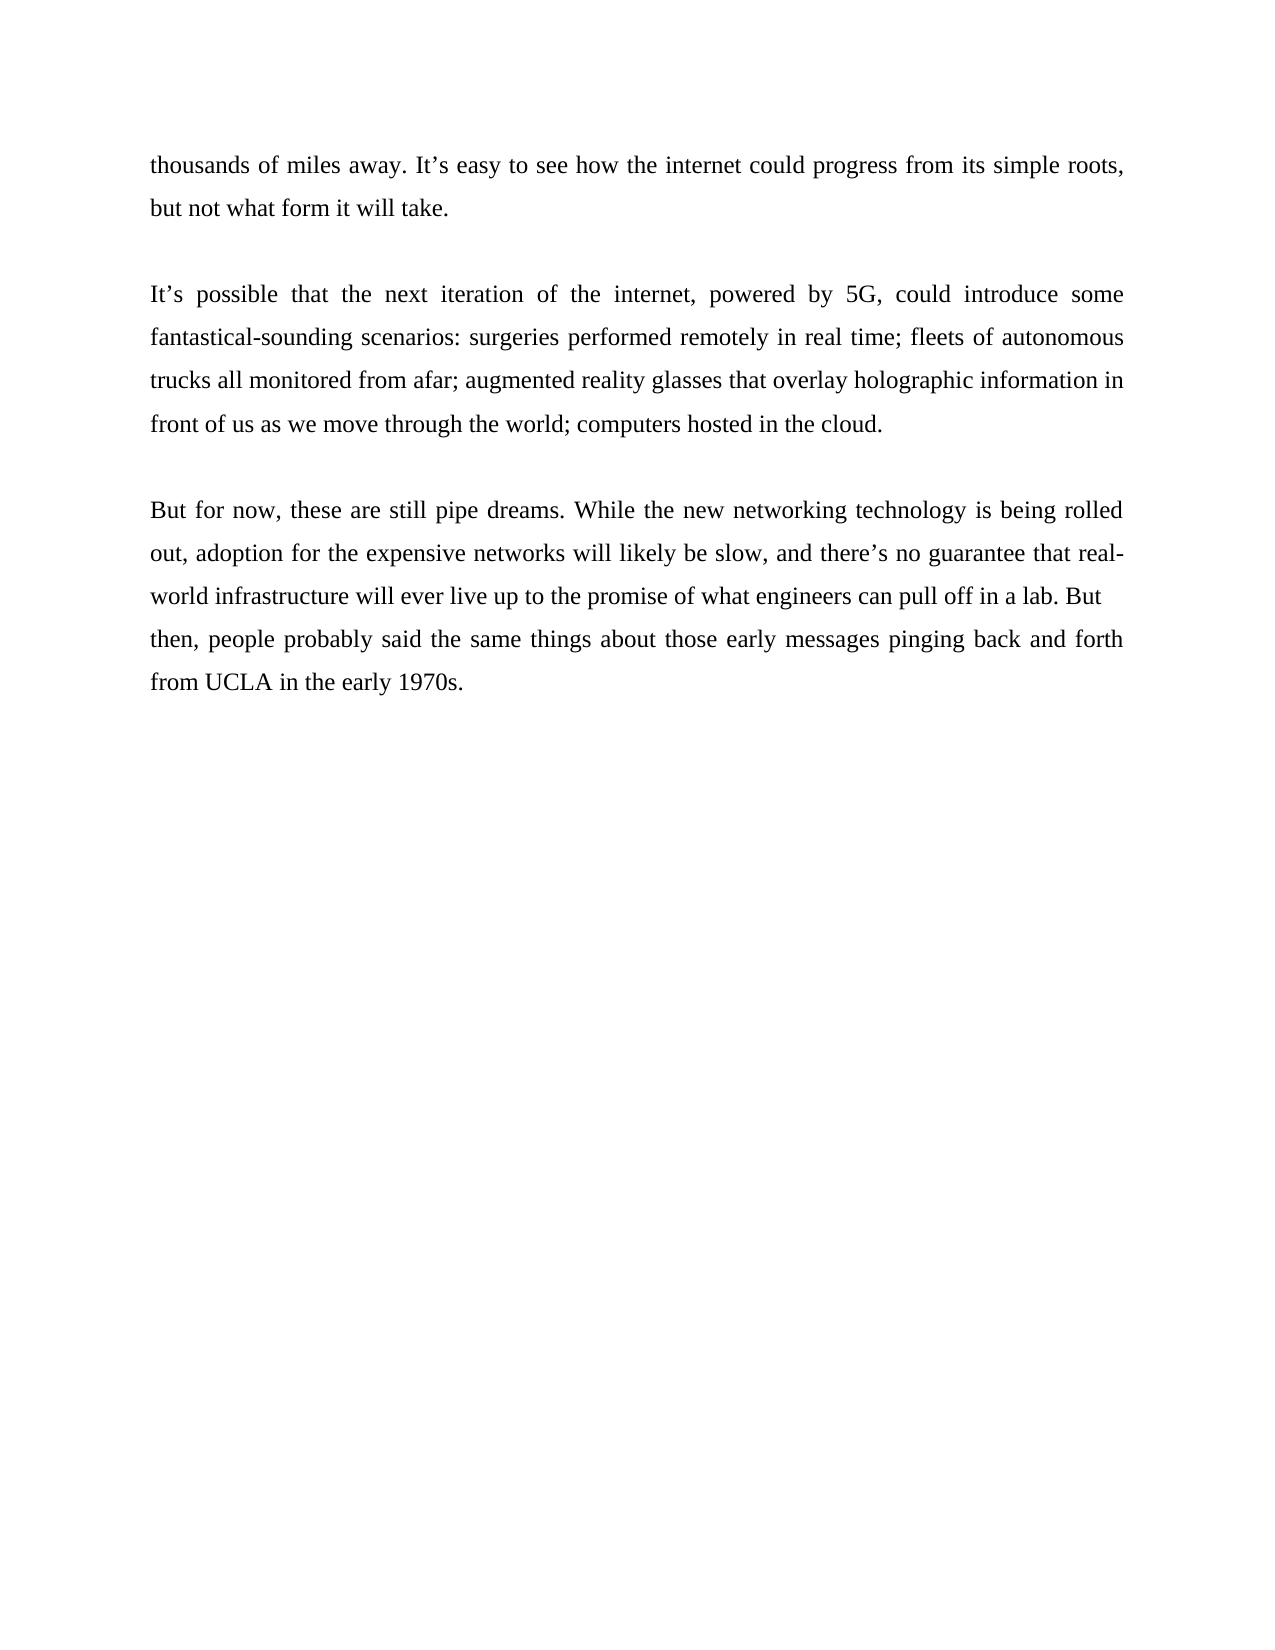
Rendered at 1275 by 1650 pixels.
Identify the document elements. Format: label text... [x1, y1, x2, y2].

text then, people probably said the same things about those early messages pinging back and forth from UCLA in the early 1970s. [150, 624, 1125, 696]
text But for now, these are still pipe dreams. While the new networking technology is being rolled out, adoption for the expensive networks will likely be slow, and there’s no guarantee that real-world infrastructure will ever live up to the promise of what engineers can pull off in a lab. But [150, 495, 1125, 610]
text It’s possible that the next iteration of the internet, powered by 5G, could introduce some fantastical-sounding scenarios: surgeries performed remotely in real time; fleets of autonomous trucks all monitored from afar; augmented reality glasses that overlay holographic information in front of us as we move through the world; computers hosted in the cloud. [150, 279, 1125, 437]
text thousands of miles away. It’s easy to see how the internet could progress from its simple roots, but not what form it will take. [150, 150, 1125, 222]
